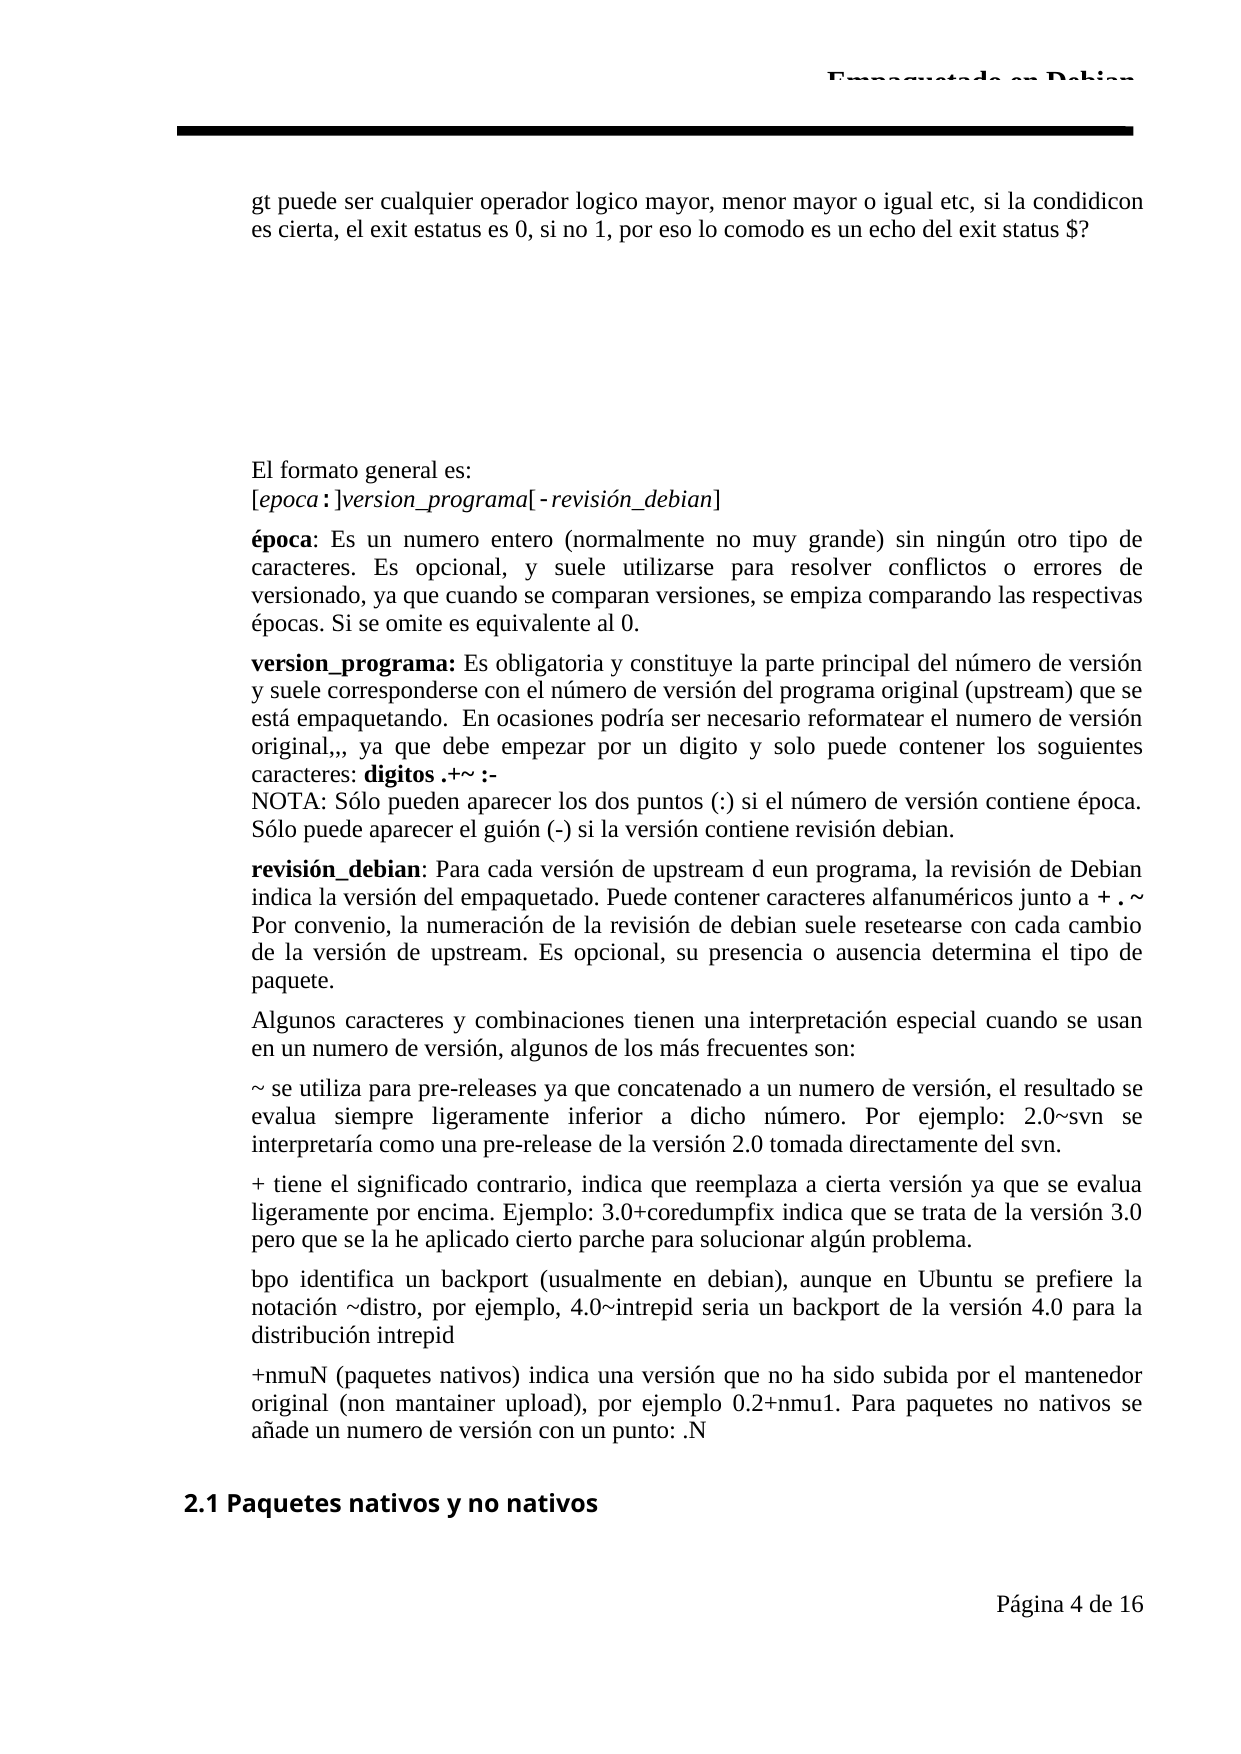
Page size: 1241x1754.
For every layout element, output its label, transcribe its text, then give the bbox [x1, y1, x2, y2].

text Algunos caracteres y combinaciones tienen una interpretación especial cuando se usan en un numero de versión, algunos de los más frecuentes son: [251, 1006, 1144, 1062]
text ~ se utiliza para pre-releases ya que concatenado a un numero de versión, el resultado se evalua siempre ligeramente inferior a dicho número. Por ejemplo: 2.0~svn se interpretaría como una pre-release de la versión 2.0 tomada directamente del svn. [251, 1074, 1144, 1157]
text El formato general es: [251, 456, 1144, 484]
subtitle Paquetes nativos y no nativos [177, 1486, 1144, 1520]
text bpo identifica un backport (usualmente en debian), aunque en Ubuntu se prefiere la notación ~distro, por ejemplo, 4.0~intrepid seria un backport de la versión 4.0 para la distribución intrepid [251, 1266, 1144, 1349]
text version_programa: Es obligatoria y constituye la parte principal del número de versión y suele corresponderse con el número de versión del programa original (upstream) que se está empaquetando. En ocasiones podría ser necesario reformatear el numero de versión original,,, ya que debe empezar por un digito y solo puede contener los soguientes caracteres: digitos .+~ :- NOTA: Sólo pueden aparecer los dos puntos (:) si el número de versión contiene época. Sólo puede aparecer el guión (-) si la versión contiene revisión debian. [251, 649, 1144, 843]
text +nmuN (paquetes nativos) indica una versión que no ha sido subida por el mantenedor original (non mantainer upload), por ejemplo 0.2+nmu1. Para paquetes no nativos se añade un numero de versión con un punto: .N [251, 1361, 1144, 1444]
text revisión_debian: Para cada versión de upstream d eun programa, la revisión de Debian indica la versión del empaquetado. Puede contener caracteres alfanuméricos junto a + . ~ Por convenio, la numeración de la revisión de debian suele resetearse con cada cambio de la versión de upstream. Es opcional, su presencia o ausencia determina el tipo de paquete. [251, 855, 1144, 994]
text [epoca:]version_programa[-revisión_debian] [251, 484, 1144, 513]
text época: Es un numero entero (normalmente no muy grande) sin ningún otro tipo de caracteres. Es opcional, y suele utilizarse para resolver conflictos o errores de versionado, ya que cuando se comparan versiones, se empiza comparando las respectivas épocas. Si se omite es equivalente al 0. [251, 526, 1144, 636]
text + tiene el significado contrario, indica que reemplaza a cierta versión ya que se evalua ligeramente por encima. Ejemplo: 3.0+coredumpfix indica que se trata de la versión 3.0 pero que se la he aplicado cierto parche para solucionar algún problema. [251, 1170, 1144, 1253]
text gt puede ser cualquier operador logico mayor, menor mayor o igual etc, si la condidicon es cierta, el exit estatus es 0, si no 1, por eso lo comodo es un echo del exit status $? [251, 187, 1144, 243]
